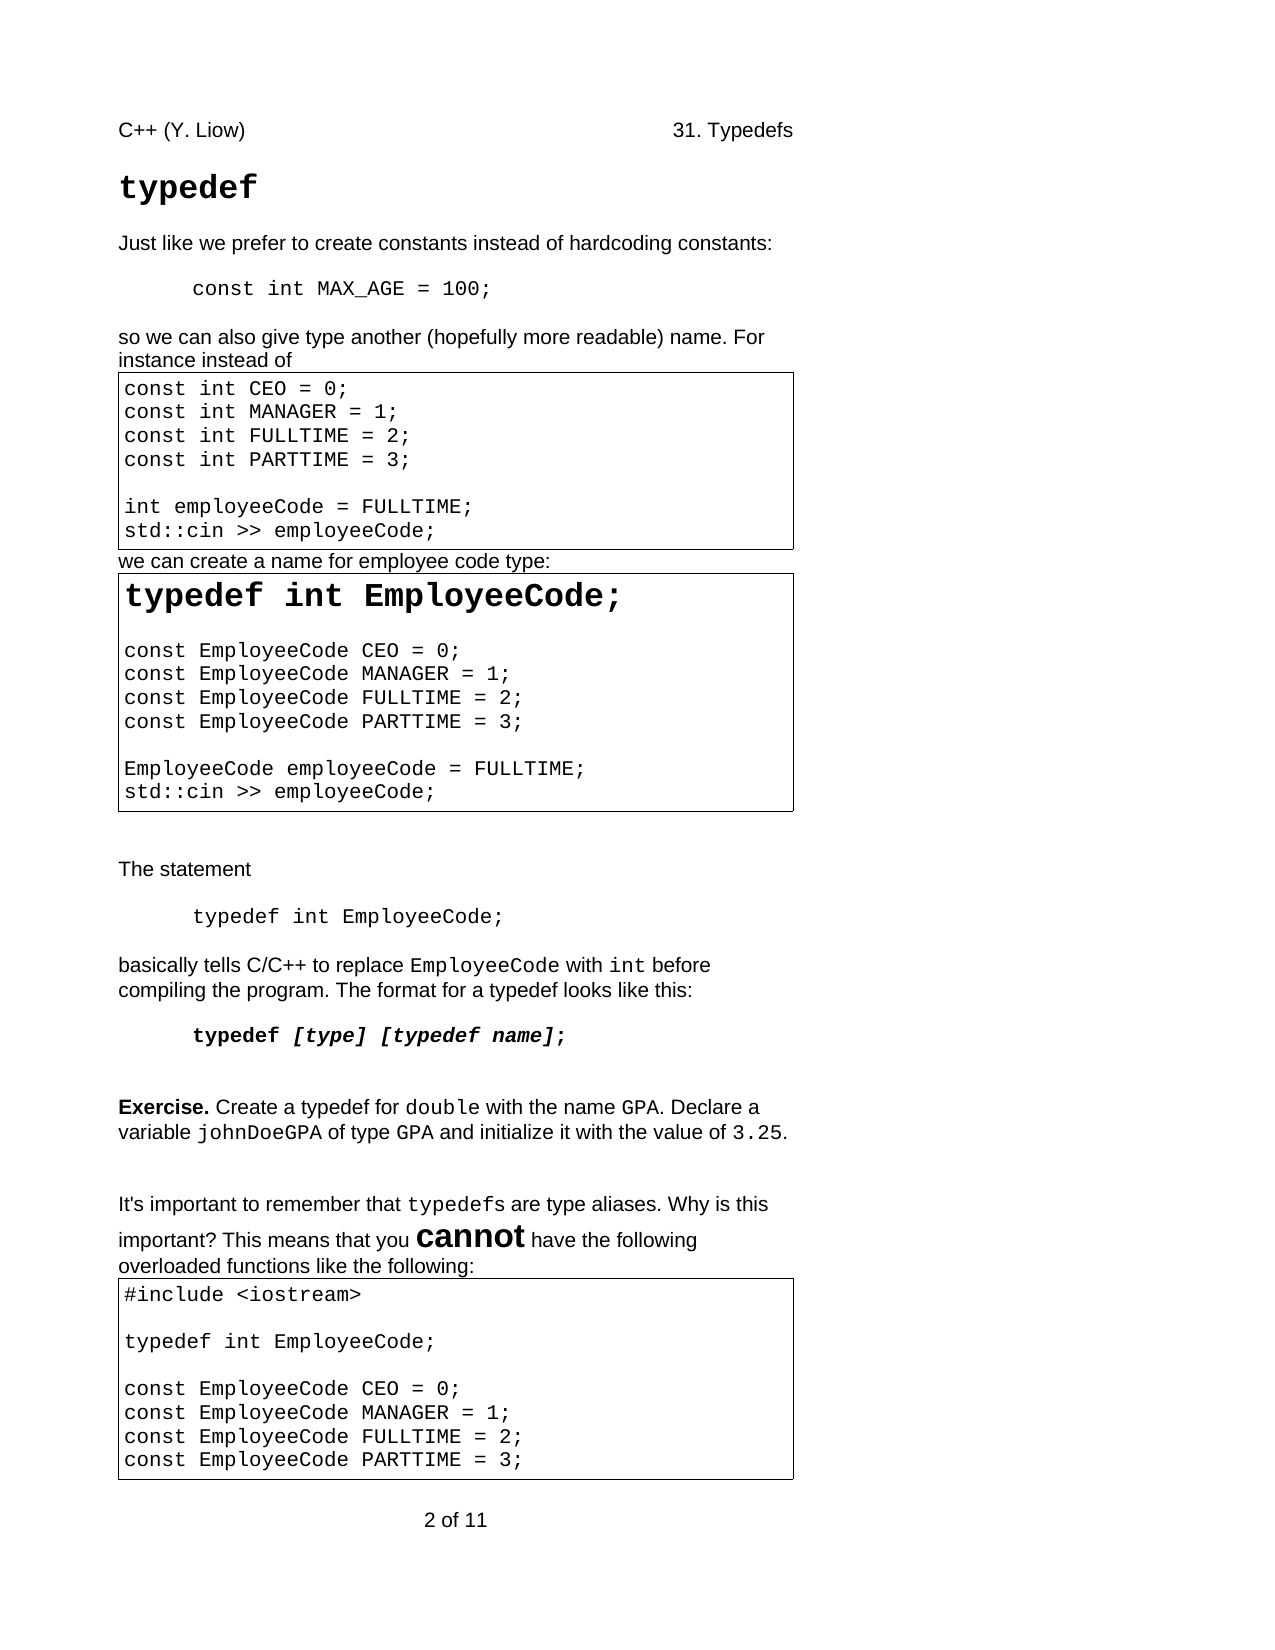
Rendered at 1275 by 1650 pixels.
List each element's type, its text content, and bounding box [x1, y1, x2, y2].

text typedef [118, 171, 793, 209]
text It's important to remember that typedefs are type aliases. Why is this important? This means that you cannot have the following overloaded functions like the following: [118, 1192, 793, 1278]
text so we can also give type another (hopefully more readable) name. For instance instead of [118, 326, 793, 372]
table_header #include <iostream> typedef int EmployeeCode; const EmployeeCode CEO = 0; const EmployeeCode MANAGER = 1; const EmployeeCode FULLTIME = 2; const EmployeeCode PARTTIME = 3; [119, 1279, 793, 1479]
text The statement [118, 858, 793, 883]
text const int MAX_AGE = 100; [118, 278, 793, 302]
text typedef [type] [typedef name]; [118, 1025, 793, 1049]
text basically tells C/C++ to replace EmployeeCode with int before compiling the program. The format for a typedef looks like this: [118, 954, 793, 1002]
table_header const int CEO = 0; const int MANAGER = 1; const int FULLTIME = 2; const int PARTTIME = 3; int employeeCode = FULLTIME; std::cin >> employeeCode; [119, 373, 793, 549]
text typedef int EmployeeCode; [118, 906, 793, 930]
text Exercise. Create a typedef for double with the name GPA. Declare a variable johnDoeGPA of type GPA and initialize it with the value of 3.25. [118, 1095, 793, 1146]
table_header typedef int EmployeeCode; const EmployeeCode CEO = 0; const EmployeeCode MANAGER = 1; const EmployeeCode FULLTIME = 2; const EmployeeCode PARTTIME = 3; EmployeeCode employeeCode = FULLTIME; std::cin >> employeeCode; [119, 574, 793, 811]
text Just like we prefer to create constants instead of hardcoding constants: [118, 232, 793, 255]
text we can create a name for employee code type: [118, 550, 793, 572]
